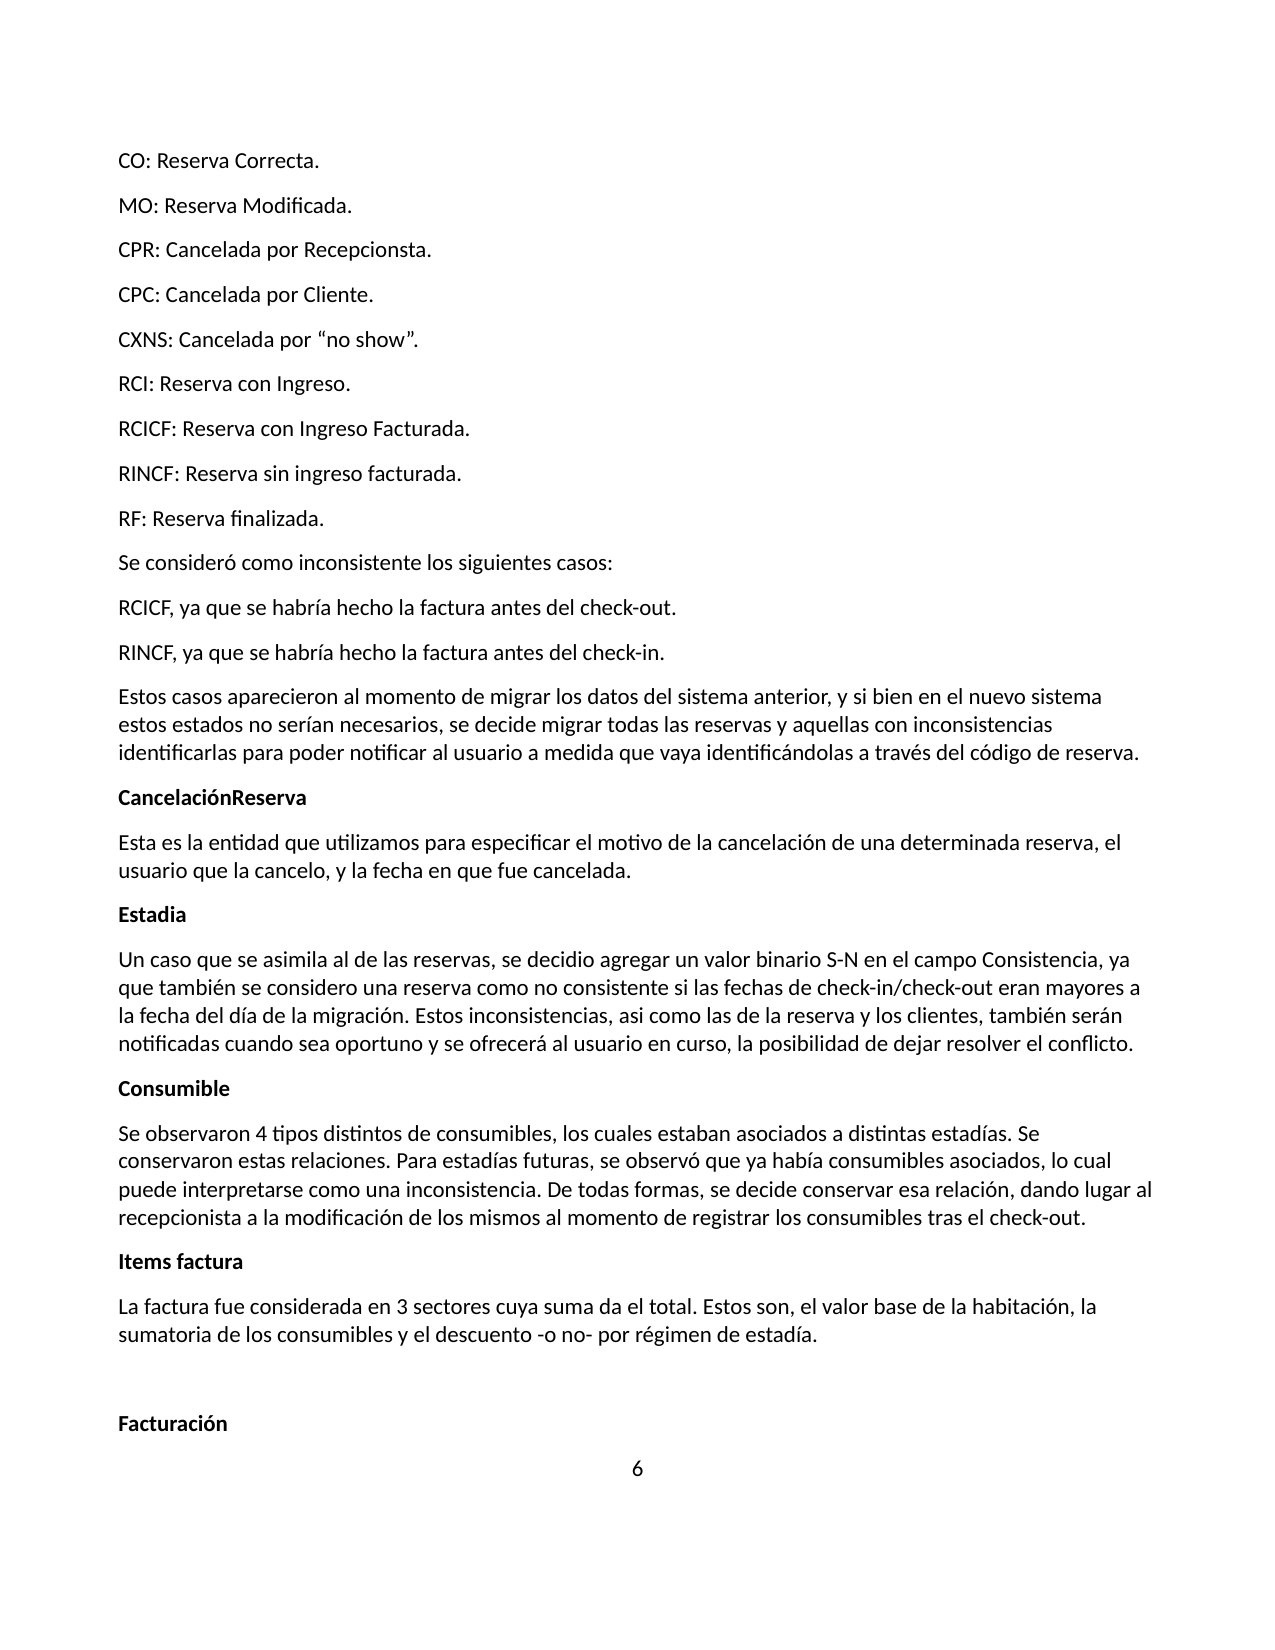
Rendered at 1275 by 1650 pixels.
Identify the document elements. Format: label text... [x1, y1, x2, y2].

text RCI: Reserva con Ingreso. [118, 369, 1157, 398]
text Items factura [118, 1247, 1157, 1275]
text MO: Reserva Modificada. [118, 191, 1157, 219]
text RINCF: Reserva sin ingreso facturada. [118, 459, 1157, 487]
text RCICF: Reserva con Ingreso Facturada. [118, 414, 1157, 442]
text Facturación [118, 1409, 1157, 1437]
text Consumible [118, 1074, 1157, 1102]
text 6 [118, 1454, 1157, 1482]
text RINCF, ya que se habría hecho la factura antes del check-in. [118, 638, 1157, 666]
text Se observaron 4 tipos distintos de consumibles, los cuales estaban asociados a distintas estadías. Se conservaron estas relaciones. Para estadías futuras, se observó que ya había consumibles asociados, lo cual puede interpretarse como una inconsistencia. De todas formas, se decide conservar esa relación, dando lugar al recepcionista a la modificación de los mismos al momento de registrar los consumibles tras el check-out. [118, 1119, 1157, 1231]
text RF: Reserva finalizada. [118, 504, 1157, 532]
text CXNS: Cancelada por “no show”. [118, 325, 1157, 353]
text CPC: Cancelada por Cliente. [118, 280, 1157, 308]
text Esta es la entidad que utilizamos para especificar el motivo de la cancelación de una determinada reserva, el usuario que la cancelo, y la fecha en que fue cancelada. [118, 828, 1157, 884]
text CPR: Cancelada por Recepcionsta. [118, 236, 1157, 263]
text Se consideró como inconsistente los siguientes casos: [118, 548, 1157, 576]
text La factura fue considerada en 3 sectores cuya suma da el total. Estos son, el valor base de la habitación, la sumatoria de los consumibles y el descuento -o no- por régimen de estadía. [118, 1292, 1157, 1348]
text Estos casos aparecieron al momento de migrar los datos del sistema anterior, y si bien en el nuevo sistema estos estados no serían necesarios, se decide migrar todas las reservas y aquellas con inconsistencias identificarlas para poder notificar al usuario a medida que vaya identificándolas a través del código de reserva. [118, 682, 1157, 766]
text CO: Reserva Correcta. [118, 118, 1157, 174]
text RCICF, ya que se habría hecho la factura antes del check-out. [118, 593, 1157, 621]
text Estadia [118, 901, 1157, 928]
text Un caso que se asimila al de las reservas, se decidio agregar un valor binario S-N en el campo Consistencia, ya que también se considero una reserva como no consistente si las fechas de check-in/check-out eran mayores a la fecha del día de la migración. Estos inconsistencias, asi como las de la reserva y los clientes, también serán notificadas cuando sea oportuno y se ofrecerá al usuario en curso, la posibilidad de dejar resolver el conflicto. [118, 945, 1157, 1057]
text CancelaciónReserva [118, 783, 1157, 811]
